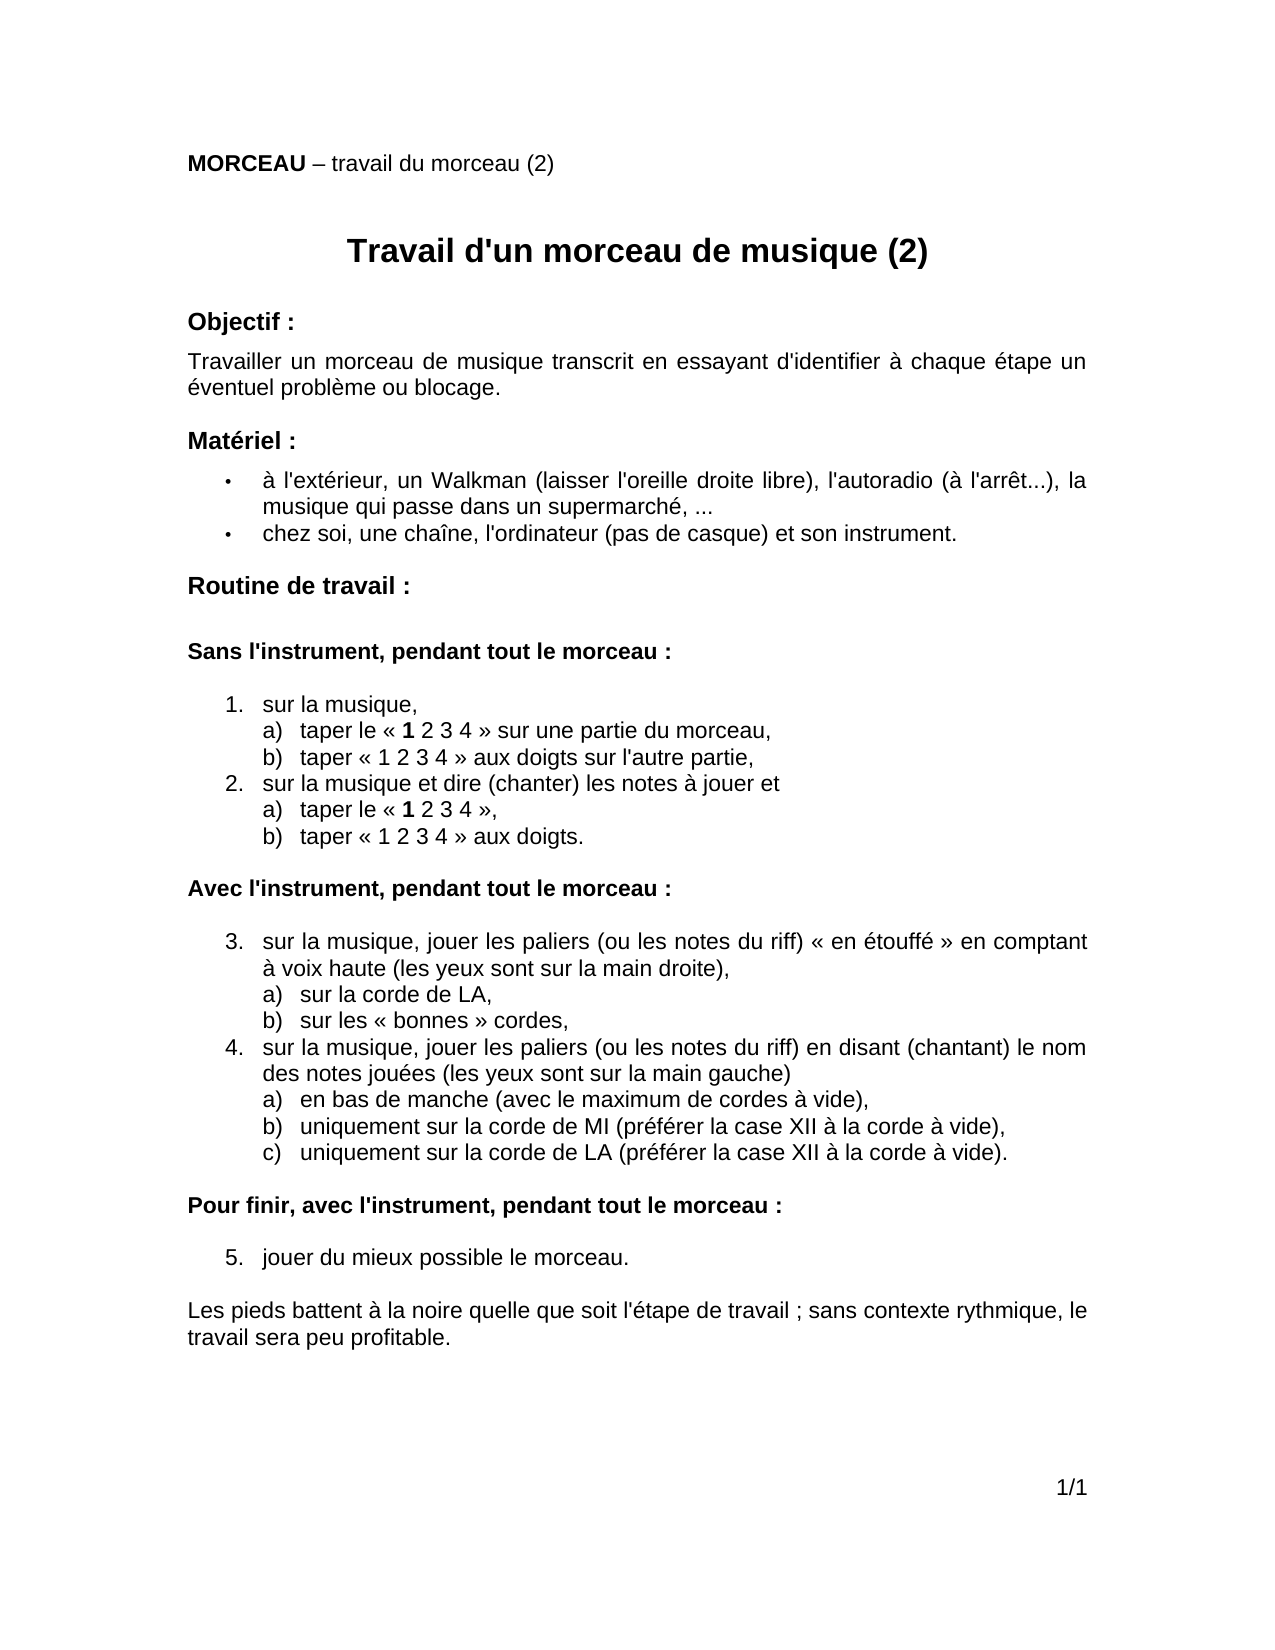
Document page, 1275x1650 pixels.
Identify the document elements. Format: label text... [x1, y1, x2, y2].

text Travailler un morceau de musique transcrit en essayant d'identifier à chaque étape un éventuel problème ou blocage. [187, 348, 1087, 401]
list sur la musique, [225, 691, 1087, 717]
list en bas de manche (avec le maximum de cordes à vide), [262, 1086, 1087, 1113]
list jouer du mieux possible le morceau. [225, 1244, 1087, 1271]
list uniquement sur la corde de MI (préférer la case XII à la corde à vide), [262, 1113, 1087, 1139]
list sur les « bonnes » cordes, [262, 1007, 1087, 1033]
list taper le « 1 2 3 4 », [262, 796, 1087, 823]
text Les pieds battent à la noire quelle que soit l'étape de travail ; sans contexte rythmique, le travail sera peu profitable. [187, 1297, 1087, 1350]
text Pour finir, avec l'instrument, pendant tout le morceau : [187, 1192, 1087, 1218]
subtitle Objectif : [187, 307, 1087, 336]
subtitle Matériel : [187, 426, 1087, 454]
text Avec l'instrument, pendant tout le morceau : [187, 875, 1087, 902]
list sur la musique et dire (chanter) les notes à jouer et [225, 770, 1087, 796]
list taper le « 1 2 3 4 » sur une partie du morceau, [262, 717, 1087, 744]
list sur la musique, jouer les paliers (ou les notes du riff) « en étouffé » en comptant à voix haute (les yeux sont sur la main droite), [225, 928, 1087, 981]
text Sans l'instrument, pendant tout le morceau : [187, 638, 1087, 664]
list uniquement sur la corde de LA (préférer la case XII à la corde à vide). [262, 1139, 1087, 1165]
subtitle Travail d'un morceau de musique (2) [187, 231, 1087, 269]
list sur la corde de LA, [262, 981, 1087, 1007]
list à l'extérieur, un Walkman (laisser l'oreille droite libre), l'autoradio (à l'arrêt...), la musique qui passe dans un supermarché, ... [225, 467, 1087, 519]
list chez soi, une chaîne, l'ordinateur (pas de casque) et son instrument. [225, 519, 1087, 546]
subtitle Routine de travail : [187, 571, 1087, 599]
list taper « 1 2 3 4 » aux doigts sur l'autre partie, [262, 744, 1087, 770]
list sur la musique, jouer les paliers (ou les notes du riff) en disant (chantant) le nom des notes jouées (les yeux sont sur la main gauche) [225, 1033, 1087, 1086]
list taper « 1 2 3 4 » aux doigts. [262, 823, 1087, 849]
